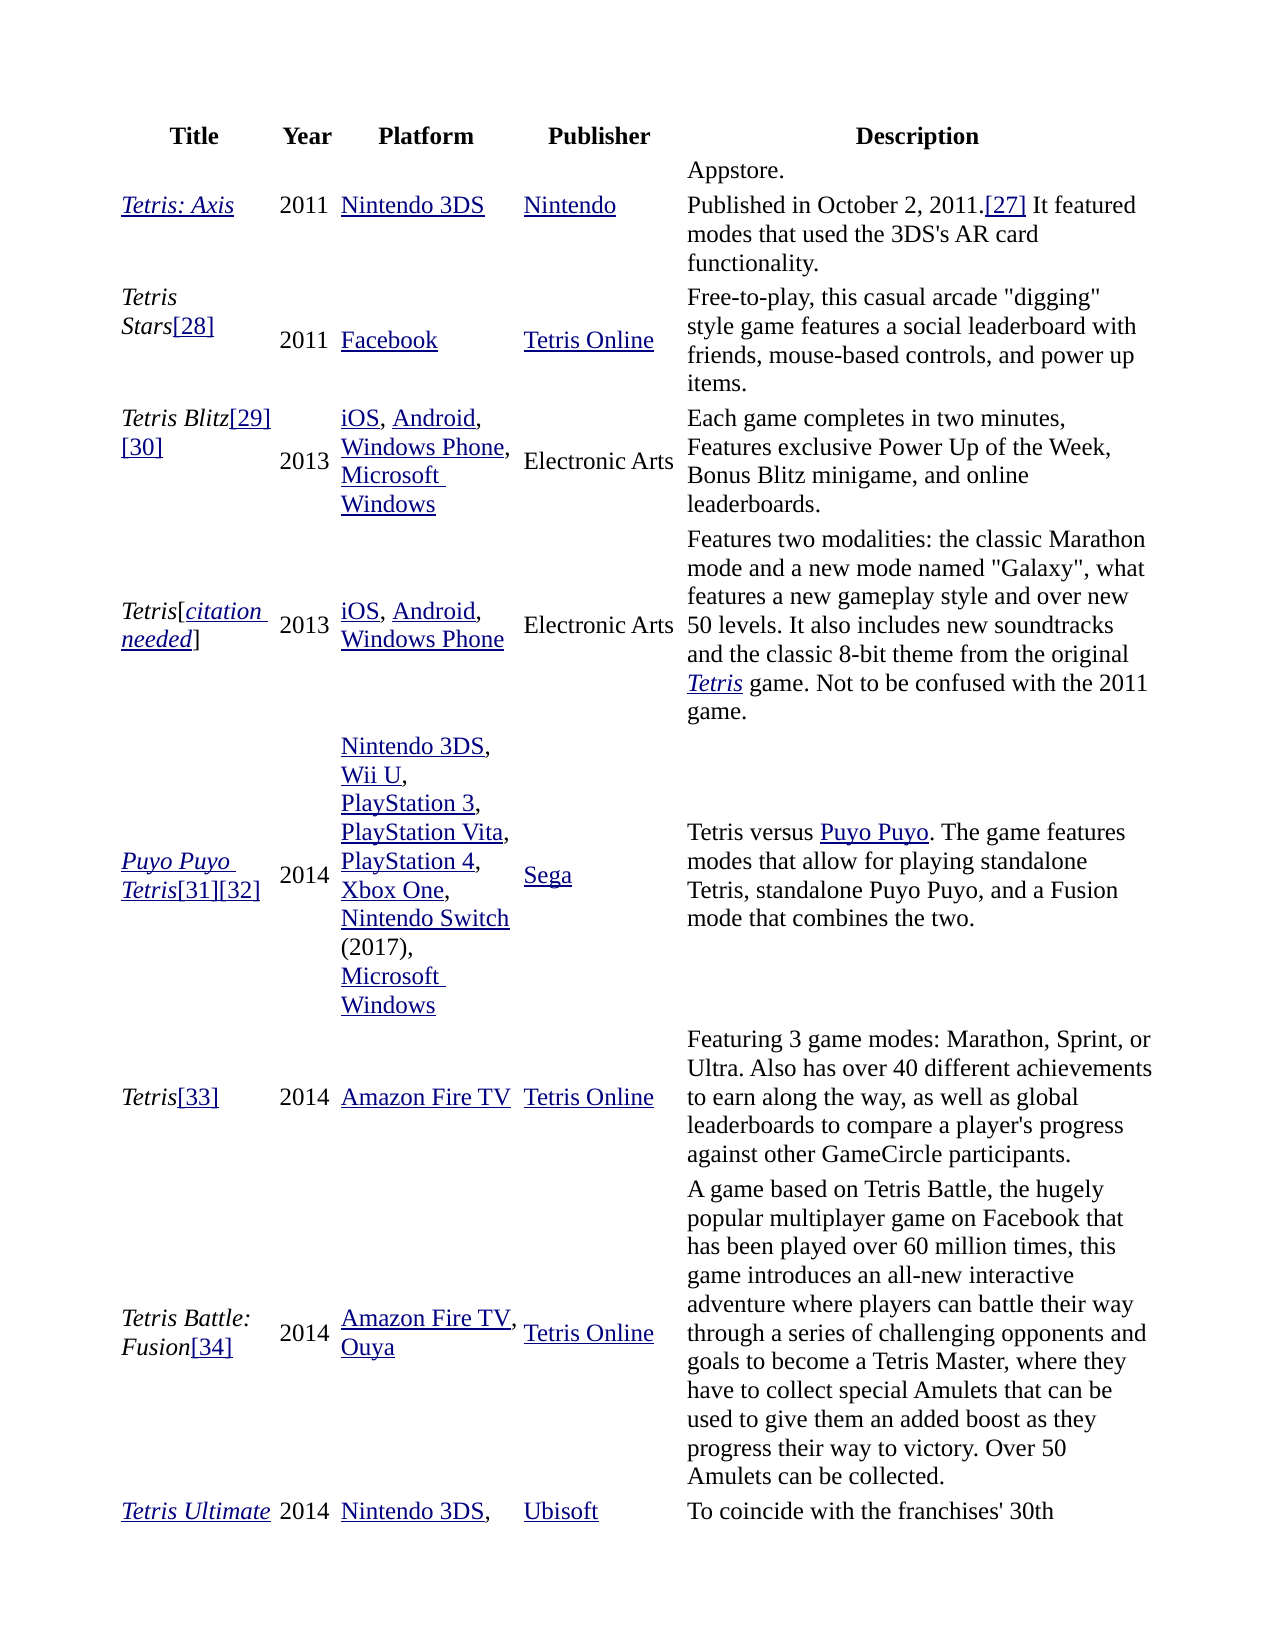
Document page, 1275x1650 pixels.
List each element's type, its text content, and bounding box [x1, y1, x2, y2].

table_header Publisher [520, 118, 684, 153]
table_cell 2011 [276, 187, 338, 279]
table_cell 2014 [276, 1493, 338, 1528]
table_cell Featuring 3 game modes: Marathon, Sprint, or Ultra. Also has over 40 different achievements to earn along the way, as well as global leaderboards to compare a player's progress against other GameCircle participants. [684, 1021, 1157, 1171]
table_cell Tetris: Axis [118, 187, 276, 279]
table_cell Facebook [338, 279, 520, 400]
table_cell Ubisoft [520, 1493, 684, 1528]
table_cell 2011 [276, 279, 338, 400]
table_cell Tetris Online [520, 1021, 684, 1171]
table_cell 2014 [276, 1171, 338, 1493]
table_cell Tetris Blitz[29][30] [118, 400, 276, 521]
table_cell Amazon Fire TV, Ouya [338, 1171, 520, 1493]
table_cell 2013 [276, 400, 338, 521]
table_cell 2014 [276, 728, 338, 1021]
table_cell Features two modalities: the classic Marathon mode and a new mode named "Galaxy", what features a new gameplay style and over new 50 levels. It also includes new soundtracks and the classic 8-bit theme from the original Tetris game. Not to be confused with the 2011 game. [684, 521, 1157, 728]
table_cell To coincide with the franchises' 30th [684, 1493, 1157, 1528]
table_cell Tetris Ultimate [118, 1493, 276, 1528]
table_cell Appstore. [684, 153, 1157, 187]
table_cell Nintendo 3DS, [338, 1493, 520, 1528]
table_cell iOS, Android, Windows Phone, Microsoft Windows [338, 400, 520, 521]
table_cell Amazon Fire TV [338, 1021, 520, 1171]
table_cell [338, 153, 520, 187]
table_cell Tetris[citation needed] [118, 521, 276, 728]
table_cell Nintendo 3DS [338, 187, 520, 279]
table_cell iOS, Android, Windows Phone [338, 521, 520, 728]
table_header Platform [338, 118, 520, 153]
table_cell Tetris[33] [118, 1021, 276, 1171]
table_cell [118, 153, 276, 187]
table_cell A game based on Tetris Battle, the hugely popular multiplayer game on Facebook that has been played over 60 million times, this game introduces an all-new interactive adventure where players can battle their way through a series of challenging opponents and goals to become a Tetris Master, where they have to collect special Amulets that can be used to give them an added boost as they progress their way to victory. Over 50 Amulets can be collected. [684, 1171, 1157, 1493]
table_cell Tetris Battle: Fusion[34] [118, 1171, 276, 1493]
table_cell [520, 153, 684, 187]
table_cell Sega [520, 728, 684, 1021]
table_cell Tetris Online [520, 1171, 684, 1493]
table_cell Puyo Puyo Tetris[31][32] [118, 728, 276, 1021]
table_cell Each game completes in two minutes, Features exclusive Power Up of the Week, Bonus Blitz minigame, and online leaderboards. [684, 400, 1157, 521]
table_header Title [118, 118, 276, 153]
table_cell [276, 153, 338, 187]
table_cell Published in October 2, 2011.[27] It featured modes that used the 3DS's AR card functionality. [684, 187, 1157, 279]
table_cell Nintendo 3DS, Wii U, PlayStation 3, PlayStation Vita, PlayStation 4, Xbox One, Nintendo Switch (2017), Microsoft Windows [338, 728, 520, 1021]
table_cell Free-to-play, this casual arcade "digging" style game features a social leaderboard with friends, mouse-based controls, and power up items. [684, 279, 1157, 400]
table_cell Tetris versus Puyo Puyo. The game features modes that allow for playing standalone Tetris, standalone Puyo Puyo, and a Fusion mode that combines the two. [684, 728, 1157, 1021]
table_cell Electronic Arts [520, 400, 684, 521]
table_cell Tetris Online [520, 279, 684, 400]
table_header Year [276, 118, 338, 153]
table_cell 2014 [276, 1021, 338, 1171]
table_cell Electronic Arts [520, 521, 684, 728]
table_cell Nintendo [520, 187, 684, 279]
table_cell Tetris Stars[28] [118, 279, 276, 400]
table_cell 2013 [276, 521, 338, 728]
table_header Description [684, 118, 1157, 153]
